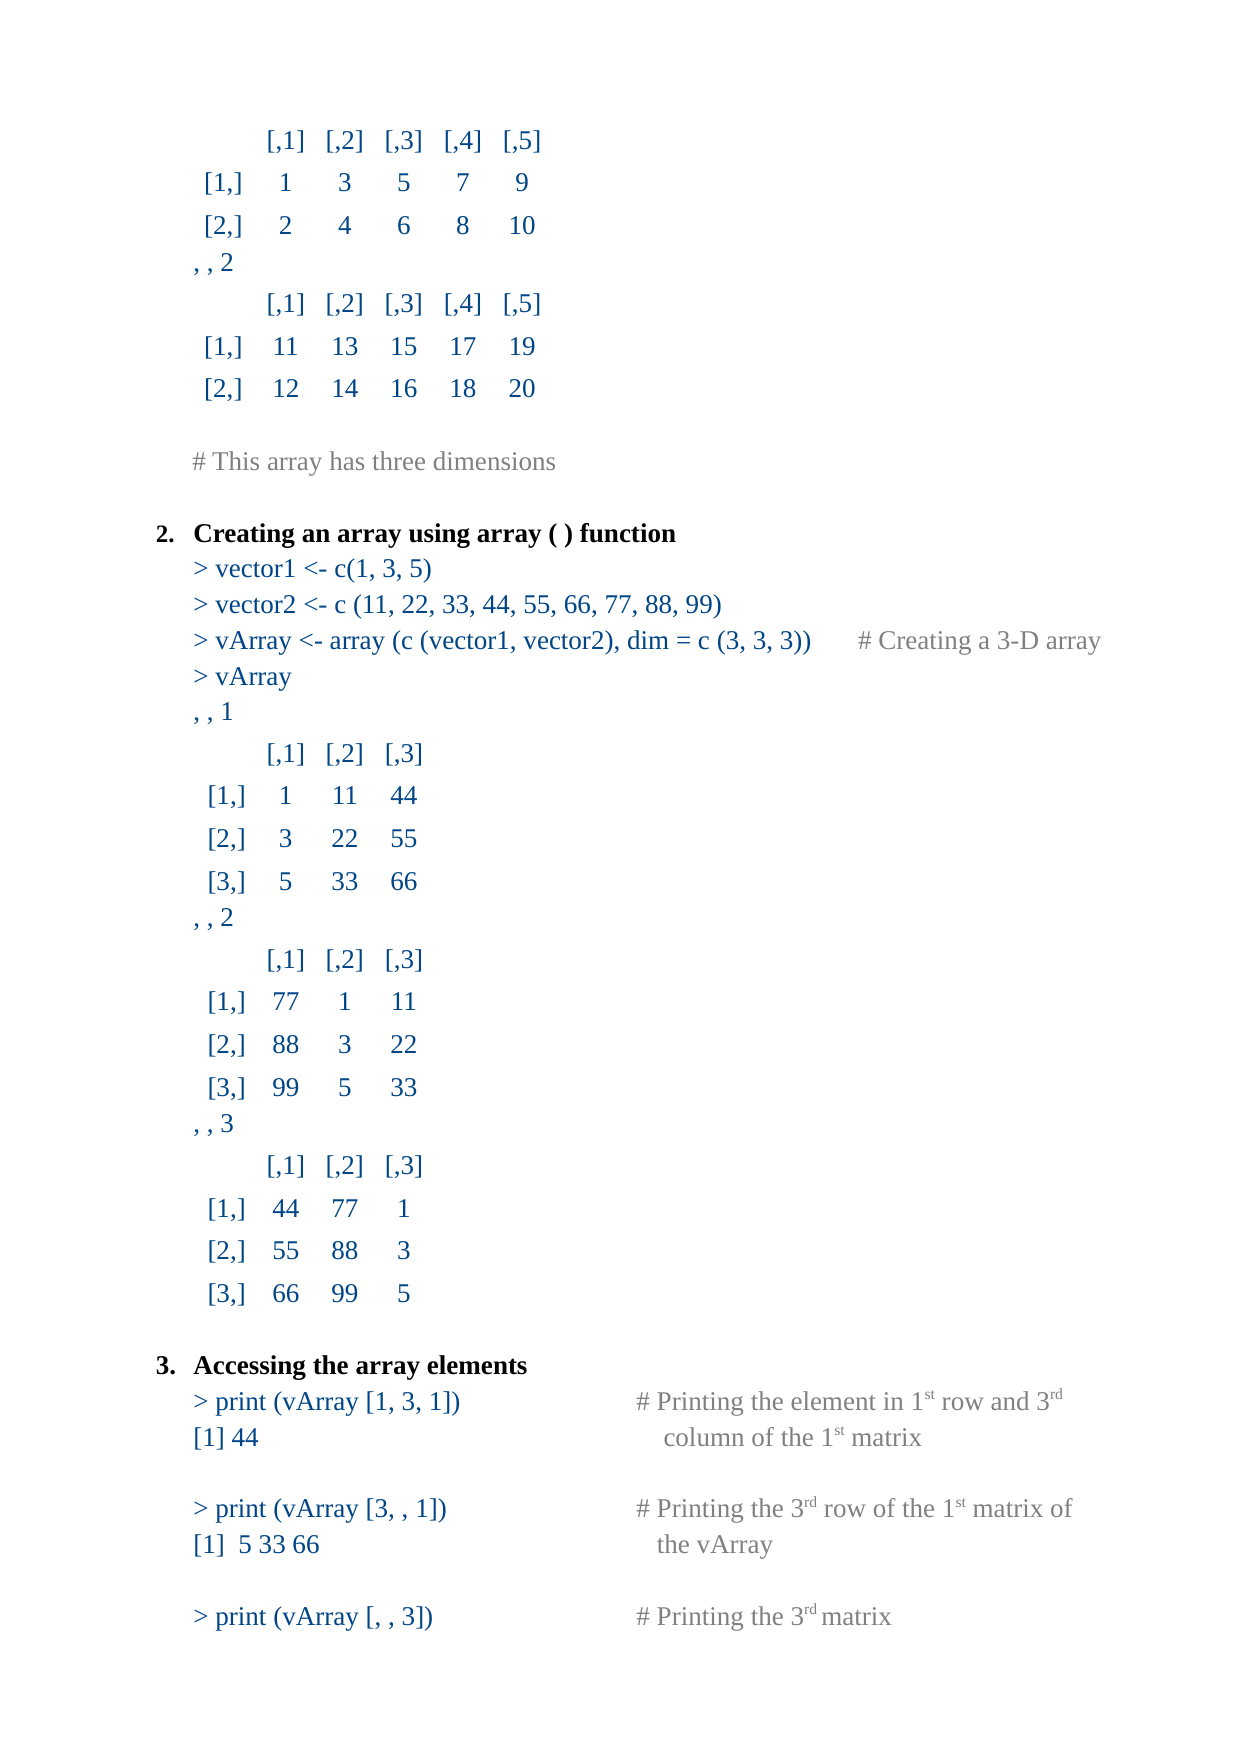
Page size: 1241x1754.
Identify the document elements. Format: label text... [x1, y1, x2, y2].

table_cell 2 [256, 203, 315, 246]
list Creating an array using array ( ) function [156, 517, 1122, 548]
table_cell 20 [492, 367, 552, 409]
list , , 2 [156, 246, 1122, 277]
table_header [197, 118, 256, 161]
text # This array has three dimensions [118, 445, 1122, 476]
table_cell 12 [256, 367, 315, 409]
table_header [197, 937, 256, 980]
table_cell 55 [374, 816, 433, 859]
table_cell [1,] [197, 980, 256, 1022]
table_cell 44 [374, 774, 433, 816]
table_cell 3 [374, 1229, 433, 1271]
table_cell 55 [256, 1229, 315, 1271]
table_cell [3,] [197, 1065, 256, 1108]
table_cell 44 [256, 1186, 315, 1228]
table_cell 3 [256, 816, 315, 859]
table_cell 33 [315, 859, 374, 901]
table_cell 1 [315, 980, 374, 1022]
table_cell 5 [374, 1271, 433, 1314]
table_cell 16 [374, 367, 433, 409]
table_header [,5] [492, 118, 552, 161]
table_header [,2] [315, 937, 374, 980]
table_cell 33 [374, 1065, 433, 1108]
table_cell 19 [492, 324, 552, 367]
list Accessing the array elements [156, 1349, 1122, 1381]
table_cell 4 [315, 203, 374, 246]
table_cell [1,] [197, 1186, 256, 1228]
table_header [,3] [374, 282, 433, 324]
table_cell 22 [374, 1023, 433, 1065]
table_cell 22 [315, 816, 374, 859]
table_cell [1,] [197, 324, 256, 367]
table_cell 5 [256, 859, 315, 901]
table_cell 18 [433, 367, 492, 409]
table_cell 77 [315, 1186, 374, 1228]
table_header [,1] [256, 731, 315, 774]
table_cell [2,] [197, 367, 256, 409]
list , , 3 [156, 1108, 1122, 1139]
table_header [,5] [492, 282, 552, 324]
table_cell 77 [256, 980, 315, 1022]
table_cell [1,] [197, 161, 256, 203]
table_cell 88 [256, 1023, 315, 1065]
list [1] 5 33 66 the vArray [156, 1528, 1122, 1559]
table_cell 11 [315, 774, 374, 816]
table_header [,3] [374, 937, 433, 980]
table_cell 11 [374, 980, 433, 1022]
table_cell [3,] [197, 1271, 256, 1314]
table_cell [2,] [197, 1023, 256, 1065]
table_cell 88 [315, 1229, 374, 1271]
table_cell 14 [315, 367, 374, 409]
table_cell [1,] [197, 774, 256, 816]
table_header [197, 731, 256, 774]
table_header [,2] [315, 118, 374, 161]
table_cell [2,] [197, 1229, 256, 1271]
list > print (vArray [, , 3]) # Printing the 3rd matrix [156, 1599, 1122, 1631]
table_cell [2,] [197, 203, 256, 246]
table_cell 1 [374, 1186, 433, 1228]
table_cell 3 [315, 1023, 374, 1065]
table_header [,1] [256, 937, 315, 980]
list > vArray [156, 659, 1122, 691]
table_cell 8 [433, 203, 492, 246]
table_header [,4] [433, 282, 492, 324]
table_cell 9 [492, 161, 552, 203]
list , , 1 [156, 695, 1122, 726]
table_cell 10 [492, 203, 552, 246]
table_header [,3] [374, 731, 433, 774]
table_cell 99 [315, 1271, 374, 1314]
table_header [,3] [374, 1143, 433, 1186]
table_header [,1] [256, 282, 315, 324]
table_header [,2] [315, 1143, 374, 1186]
table_cell 6 [374, 203, 433, 246]
table_cell 66 [374, 859, 433, 901]
table_cell 15 [374, 324, 433, 367]
table_cell 66 [256, 1271, 315, 1314]
list > vector1 <- c(1, 3, 5) [156, 552, 1122, 583]
table_cell 7 [433, 161, 492, 203]
table_cell 5 [315, 1065, 374, 1108]
table_header [,1] [256, 1143, 315, 1186]
table_header [,2] [315, 282, 374, 324]
table_cell [3,] [197, 859, 256, 901]
list , , 2 [156, 901, 1122, 933]
table_header [197, 1143, 256, 1186]
table_cell 3 [315, 161, 374, 203]
table_cell 5 [374, 161, 433, 203]
table_cell 13 [315, 324, 374, 367]
table_cell 11 [256, 324, 315, 367]
table_header [,2] [315, 731, 374, 774]
table_header [197, 282, 256, 324]
list [1] 44 column of the 1st matrix [156, 1421, 1122, 1452]
list > vArray <- array (c (vector1, vector2), dim = c (3, 3, 3)) # Creating a 3-D array [156, 624, 1122, 655]
list > vector2 <- c (11, 22, 33, 44, 55, 66, 77, 88, 99) [156, 588, 1122, 619]
table_cell [2,] [197, 816, 256, 859]
table_cell 1 [256, 774, 315, 816]
table_header [,4] [433, 118, 492, 161]
table_cell 17 [433, 324, 492, 367]
table_cell 1 [256, 161, 315, 203]
list > print (vArray [1, 3, 1]) # Printing the element in 1st row and 3rd [156, 1385, 1122, 1416]
table_header [,3] [374, 118, 433, 161]
table_cell 99 [256, 1065, 315, 1108]
list > print (vArray [3, , 1]) # Printing the 3rd row of the 1st matrix of [156, 1492, 1122, 1523]
table_header [,1] [256, 118, 315, 161]
